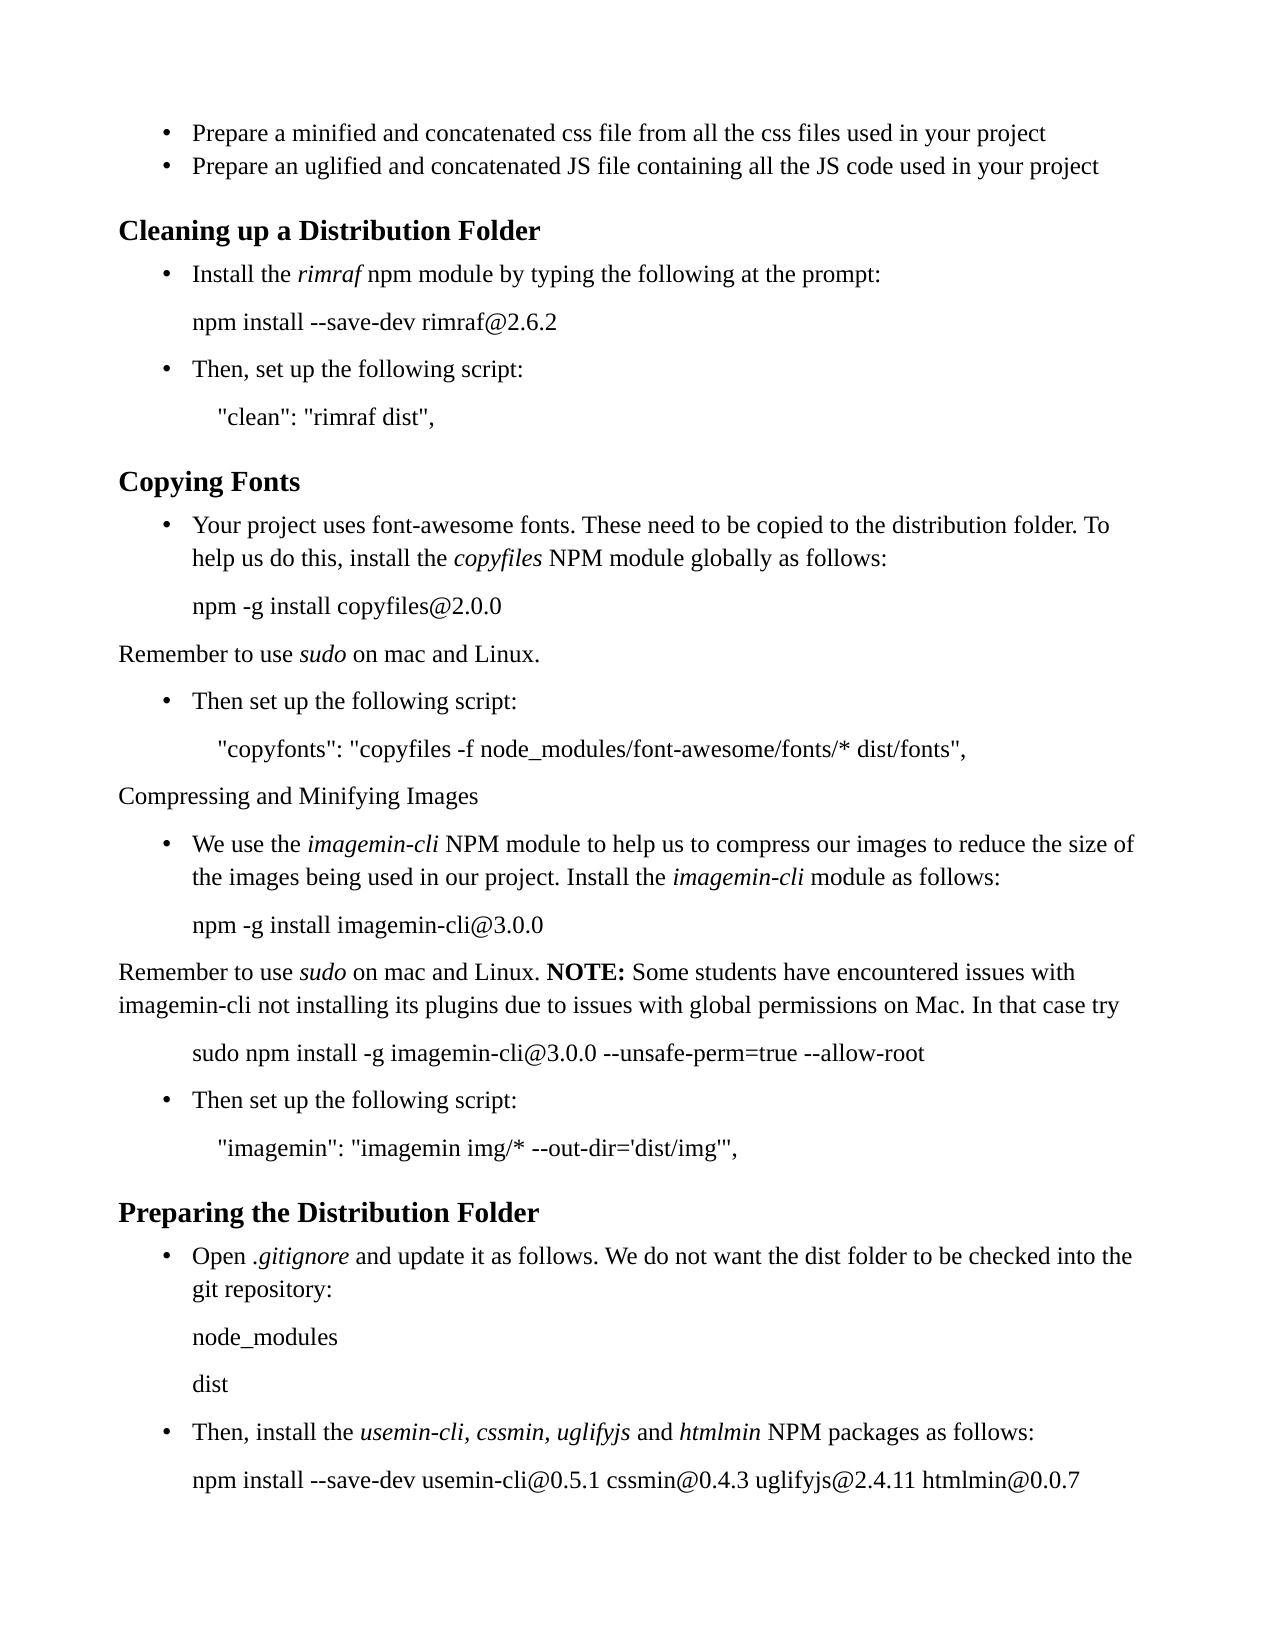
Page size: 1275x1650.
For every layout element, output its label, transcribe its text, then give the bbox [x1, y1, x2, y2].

text "copyfonts": "copyfiles -f node_modules/font-awesome/fonts/* dist/fonts", [192, 734, 1157, 763]
list Open .gitignore and update it as follows. We do not want the dist folder to be checked into the git repository: [162, 1241, 1157, 1303]
text npm -g install imagemin-cli@3.0.0 [192, 910, 1157, 938]
text dist [192, 1369, 1157, 1398]
subtitle Preparing the Distribution Folder [118, 1195, 1157, 1229]
text Remember to use sudo on mac and Linux. [118, 639, 1157, 667]
text npm install --save-dev rimraf@2.6.2 [192, 307, 1157, 336]
text npm -g install copyfiles@2.0.0 [192, 591, 1157, 620]
list Then, install the usemin-cli, cssmin, uglifyjs and htmlmin NPM packages as follows: [162, 1417, 1157, 1446]
subtitle Cleaning up a Distribution Folder [118, 213, 1157, 247]
text node_modules [192, 1322, 1157, 1351]
list Then set up the following script: [162, 1086, 1157, 1114]
list Install the rimraf npm module by typing the following at the prompt: [162, 259, 1157, 288]
list Your project uses font-awesome fonts. These need to be copied to the distribution folder. To help us do this, install the copyfiles NPM module globally as follows: [162, 510, 1157, 572]
text sudo npm install -g imagemin-cli@3.0.0 --unsafe-perm=true --allow-root [192, 1038, 1157, 1067]
list Then set up the following script: [162, 686, 1157, 715]
text "imagemin": "imagemin img/* --out-dir='dist/img'", [192, 1133, 1157, 1162]
list Prepare an uglified and concatenated JS file containing all the JS code used in your project [162, 151, 1157, 180]
text Compressing and Minifying Images [118, 781, 1157, 810]
list Then, set up the following script: [162, 354, 1157, 383]
text npm install --save-dev usemin-cli@0.5.1 cssmin@0.4.3 uglifyjs@2.4.11 htmlmin@0.0.7 [192, 1465, 1157, 1493]
list We use the imagemin-cli NPM module to help us to compress our images to reduce the size of the images being used in our project. Install the imagemin-cli module as follows: [162, 829, 1157, 891]
text "clean": "rimraf dist", [192, 402, 1157, 431]
list Prepare a minified and concatenated css file from all the css files used in your project [162, 118, 1157, 147]
text Remember to use sudo on mac and Linux. NOTE: Some students have encountered issues with imagemin-cli not installing its plugins due to issues with global permissions on Mac. In that case try [118, 957, 1157, 1019]
subtitle Copying Fonts [118, 464, 1157, 498]
